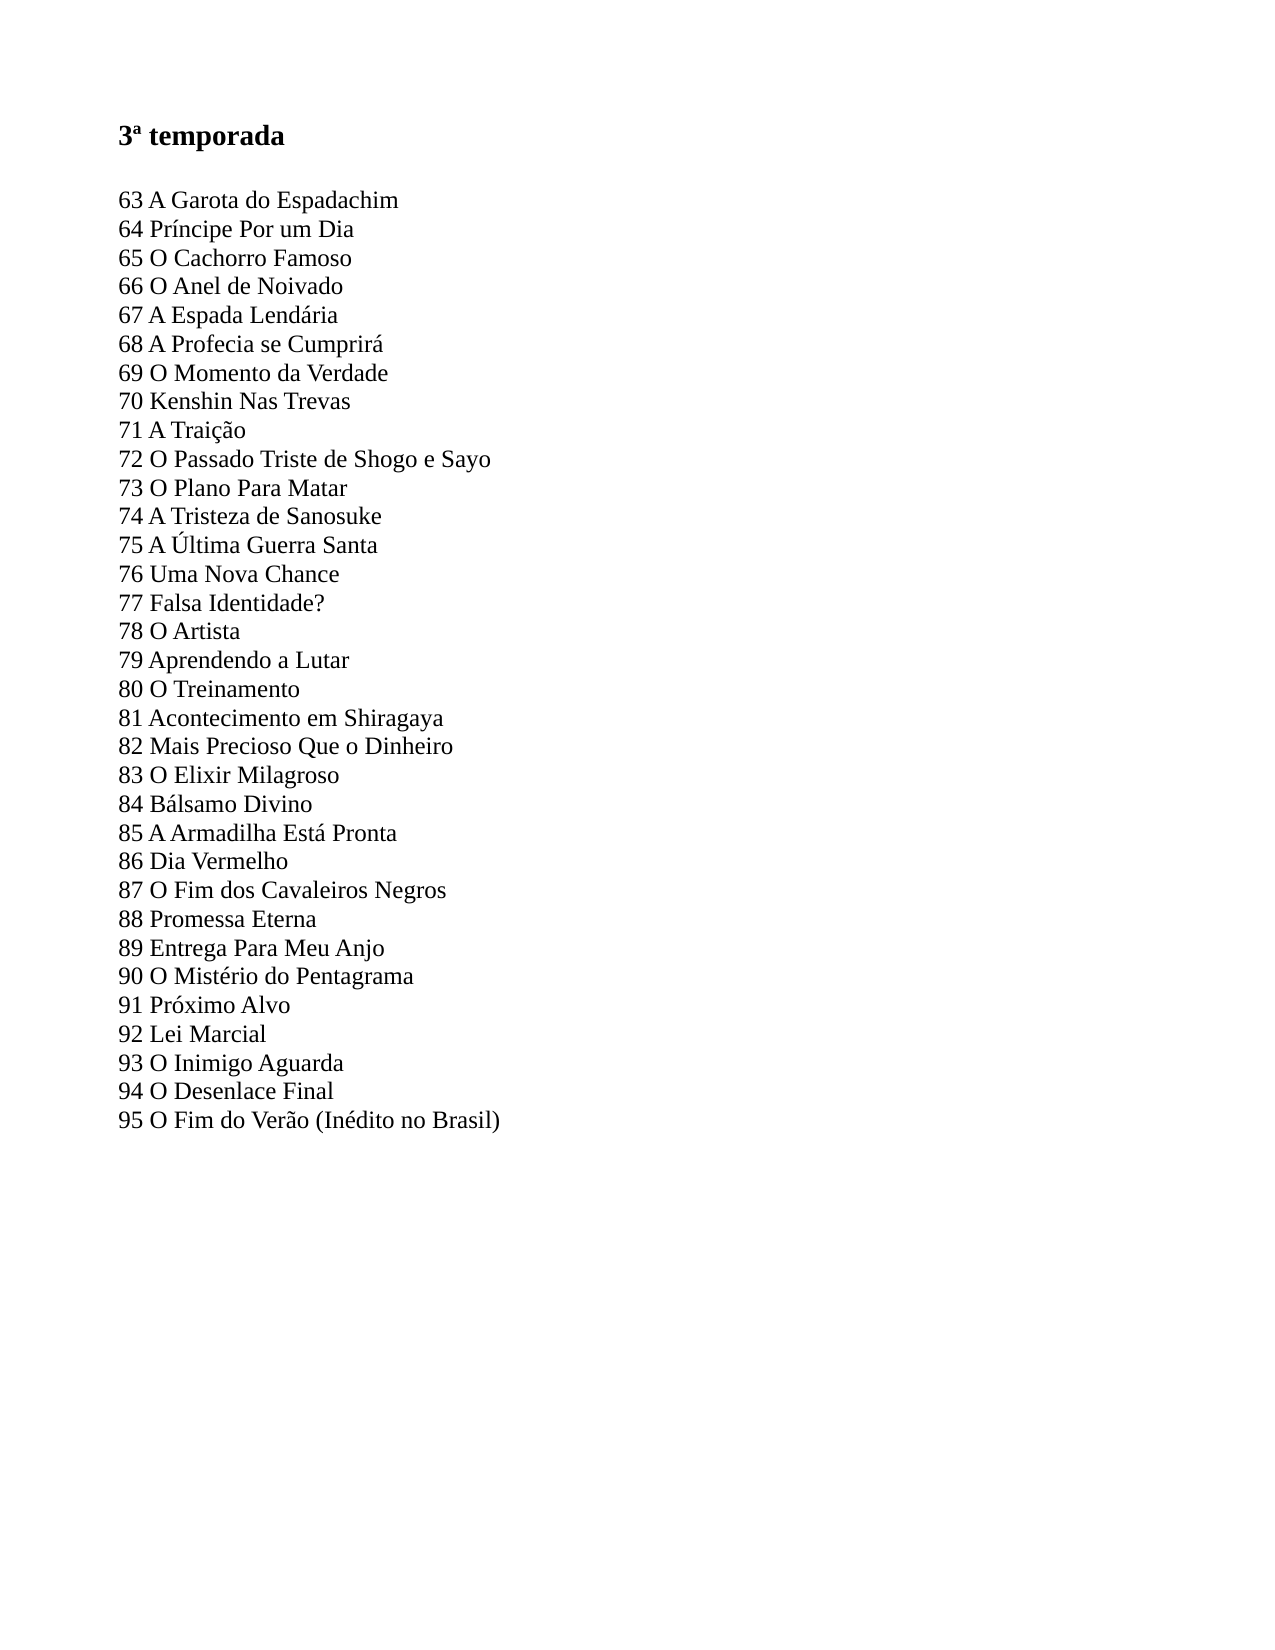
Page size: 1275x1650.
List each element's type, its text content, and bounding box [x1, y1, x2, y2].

text 84 Bálsamo Divino [118, 789, 1157, 818]
text 89 Entrega Para Meu Anjo [118, 933, 1157, 961]
text 78 O Artista [118, 616, 1157, 645]
text 64 Príncipe Por um Dia [118, 214, 1157, 243]
text 71 A Traição [118, 415, 1157, 444]
text 92 Lei Marcial [118, 1019, 1157, 1048]
text 3ª temporada [118, 118, 1157, 152]
text 93 O Inimigo Aguarda [118, 1048, 1157, 1076]
text 73 O Plano Para Matar [118, 473, 1157, 501]
text 87 O Fim dos Cavaleiros Negros [118, 875, 1157, 904]
text 82 Mais Precioso Que o Dinheiro [118, 731, 1157, 760]
text 76 Uma Nova Chance [118, 559, 1157, 588]
text 91 Próximo Alvo [118, 990, 1157, 1019]
text 94 O Desenlace Final [118, 1076, 1157, 1105]
text 77 Falsa Identidade? [118, 588, 1157, 616]
text 69 O Momento da Verdade [118, 358, 1157, 386]
text 81 Acontecimento em Shiragaya [118, 703, 1157, 731]
text 88 Promessa Eterna [118, 904, 1157, 933]
text 74 A Tristeza de Sanosuke [118, 501, 1157, 530]
text 86 Dia Vermelho [118, 846, 1157, 875]
text 67 A Espada Lendária [118, 300, 1157, 329]
text 66 O Anel de Noivado [118, 271, 1157, 300]
text 70 Kenshin Nas Trevas [118, 386, 1157, 415]
text 68 A Profecia se Cumprirá [118, 329, 1157, 358]
text 95 O Fim do Verão (Inédito no Brasil) [118, 1105, 1157, 1134]
text 90 O Mistério do Pentagrama [118, 961, 1157, 990]
text 75 A Última Guerra Santa [118, 530, 1157, 559]
text 79 Aprendendo a Lutar [118, 645, 1157, 674]
text 72 O Passado Triste de Shogo e Sayo [118, 444, 1157, 473]
text 65 O Cachorro Famoso [118, 243, 1157, 271]
text 83 O Elixir Milagroso [118, 760, 1157, 789]
text 80 O Treinamento [118, 674, 1157, 703]
text 63 A Garota do Espadachim [118, 185, 1157, 214]
text 85 A Armadilha Está Pronta [118, 818, 1157, 846]
